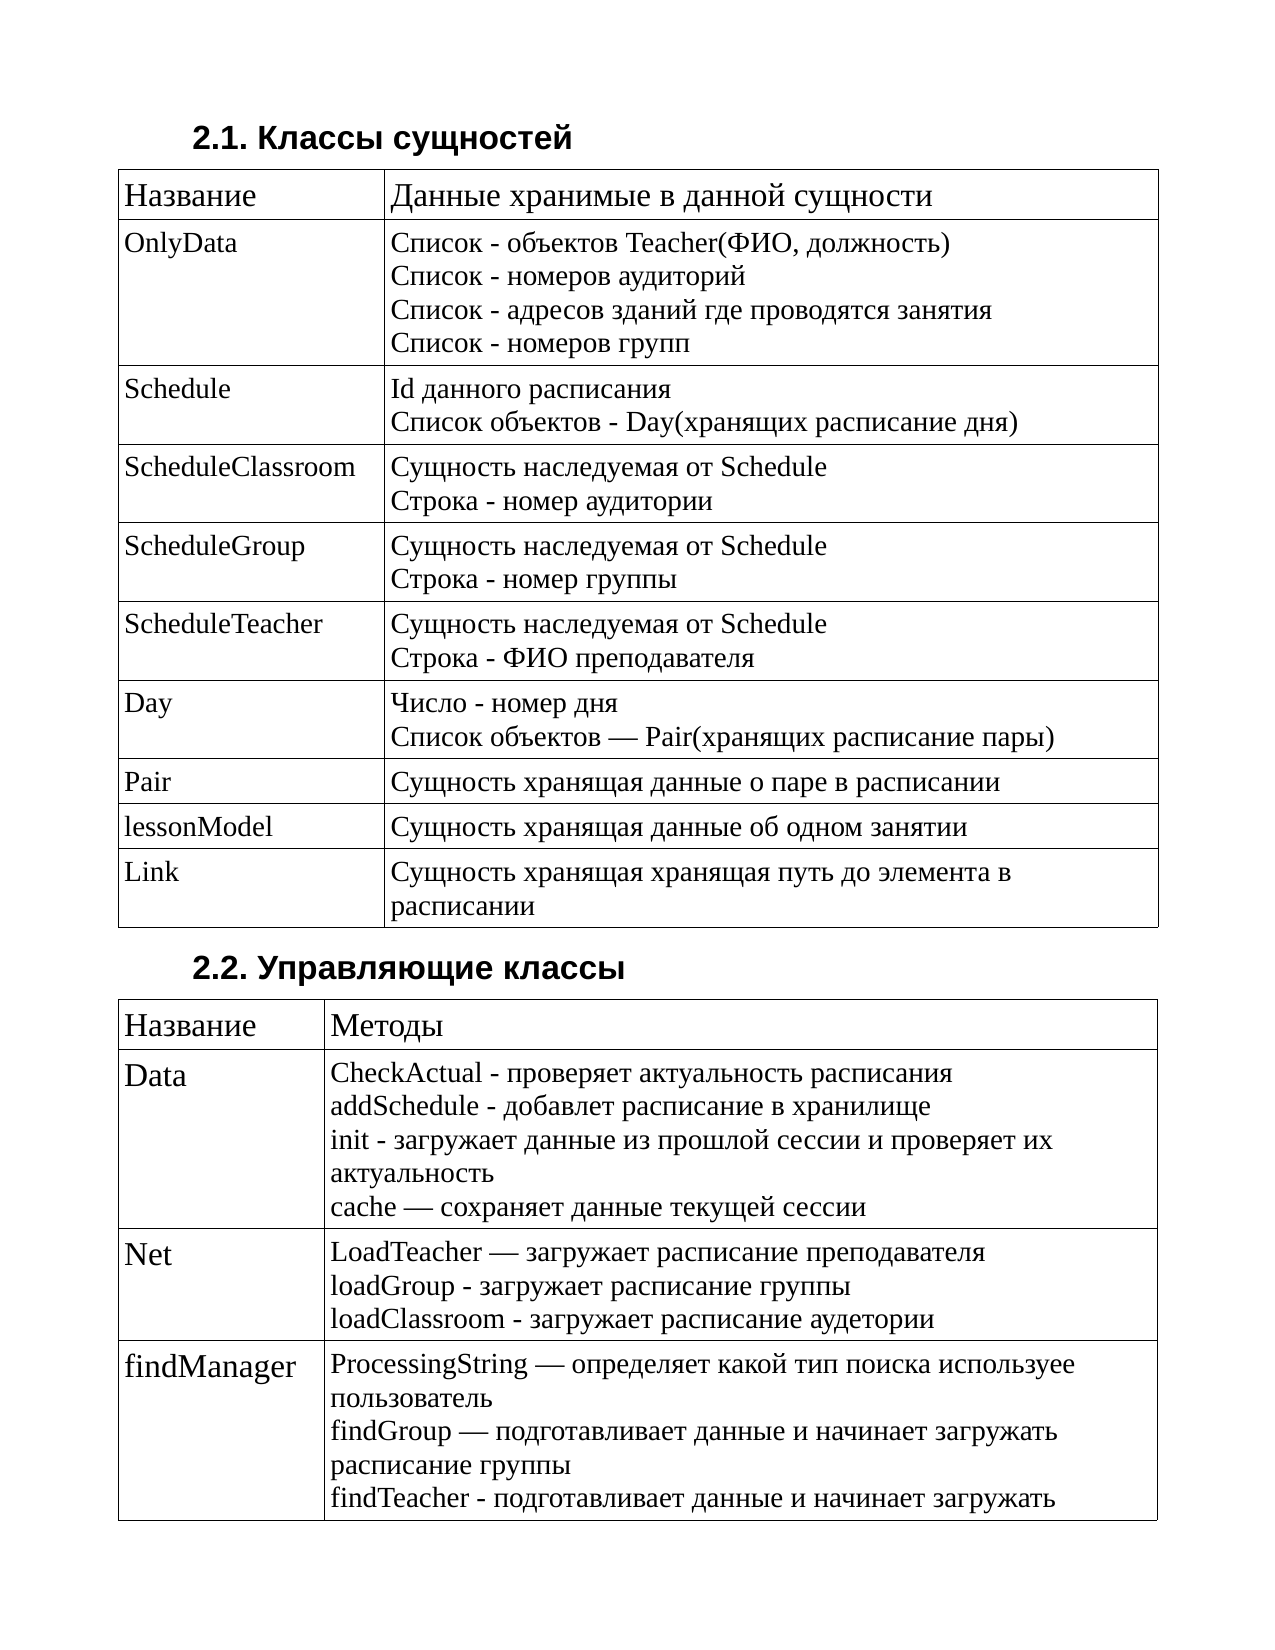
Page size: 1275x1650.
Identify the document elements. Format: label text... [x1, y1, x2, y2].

table_cell Сущность наследуемая от Schedule Строка - номер группы [385, 523, 1158, 601]
table_cell Сущность хранящая данные о паре в расписании [385, 759, 1158, 803]
table_cell Сущность наследуемая от Schedule Строка - ФИО преподавателя [385, 602, 1158, 679]
table_cell Сущность хранящая хранящая путь до элемента в расписании [385, 849, 1158, 927]
table_cell Net [119, 1229, 324, 1340]
table_cell findManager [119, 1341, 324, 1520]
table_header Данные хранимые в данной сущности [385, 170, 1158, 219]
table_cell Day [119, 681, 384, 758]
subtitle 2.1. Классы сущностей [118, 118, 1157, 157]
table_cell Link [119, 849, 384, 927]
table_cell Schedule [119, 366, 384, 443]
table_cell Data [119, 1050, 324, 1228]
table_header Название [119, 1000, 324, 1049]
table_header Методы [325, 1000, 1157, 1049]
table_cell ScheduleClassroom [119, 445, 384, 522]
table_cell ScheduleTeacher [119, 602, 384, 679]
table_cell Сущность хранящая данные об одном занятии [385, 804, 1158, 848]
subtitle 2.2. Управляющие классы [118, 948, 1157, 987]
table_cell LoadTeacher — загружает расписание преподавателя loadGroup - загружает расписание группы loadClassroom - загружает расписание аудетории [325, 1229, 1157, 1340]
table_cell lessonModel [119, 804, 384, 848]
table_cell Pair [119, 759, 384, 803]
table_cell OnlyData [119, 220, 384, 365]
table_cell ProcessingString — определяет какой тип поиска используее пользователь findGroup — подготавливает данные и начинает загружать расписание группы findTeacher - подготавливает данные и начинает загружать [325, 1341, 1157, 1520]
table_cell ScheduleGroup [119, 523, 384, 601]
table_cell CheckActual - проверяет актуальность расписания addSchedule - добавлет расписание в хранилище init - загружает данные из прошлой сессии и проверяет их актуальность cache — сохраняет данные текущей сессии [325, 1050, 1157, 1228]
table_header Название [119, 170, 384, 219]
table_cell Число - номер дня Список объектов — Pair(хранящих расписание пары) [385, 681, 1158, 758]
table_cell Id данного расписания Список объектов - Day(хранящих расписание дня) [385, 366, 1158, 443]
table_cell Сущность наследуемая от Schedule Строка - номер аудитории [385, 445, 1158, 522]
table_cell Список - объектов Teacher(ФИО, должность) Список - номеров аудиторий Список - адресов зданий где проводятся занятия Список - номеров групп [385, 220, 1158, 365]
